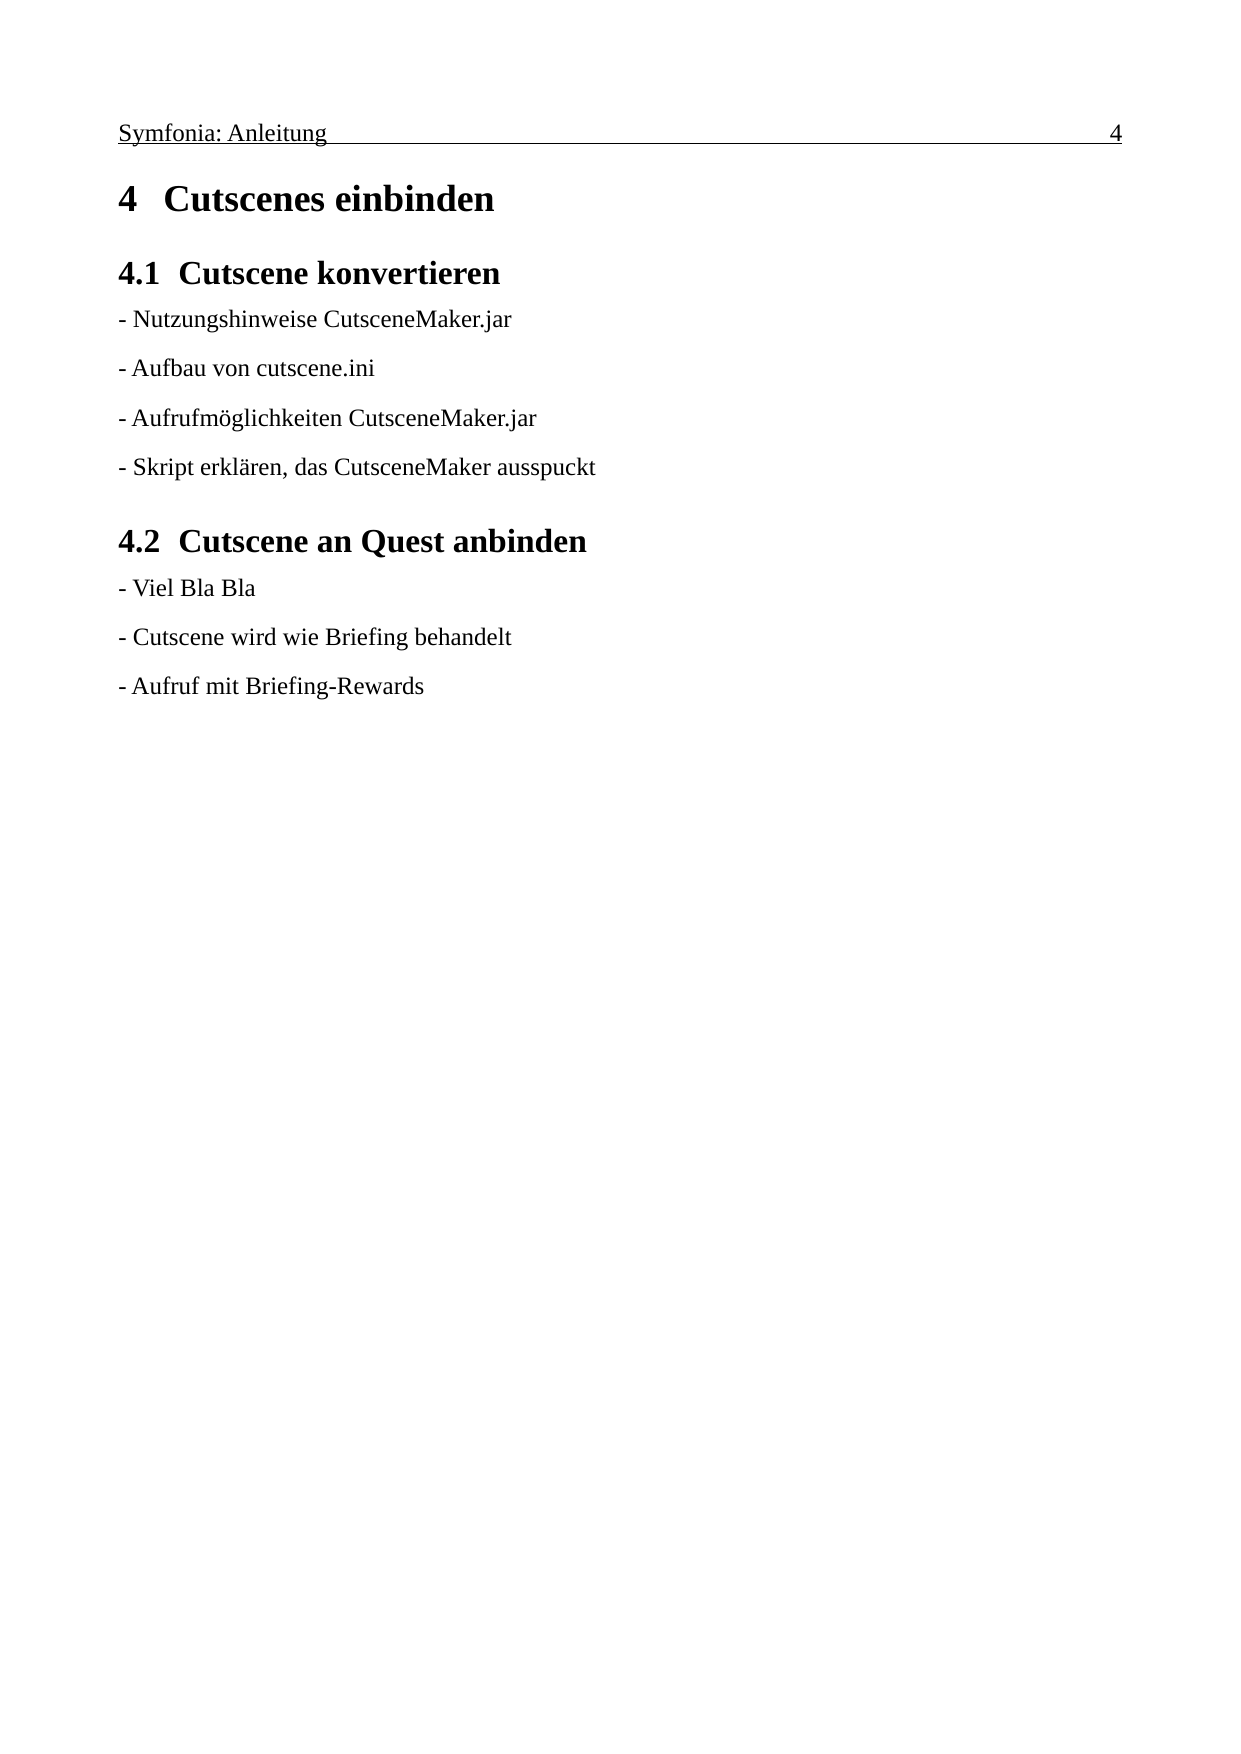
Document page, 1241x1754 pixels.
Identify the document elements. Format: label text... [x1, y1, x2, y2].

subtitle Cutscenes einbinden [118, 176, 1122, 220]
text - Viel Bla Bla [118, 573, 1122, 601]
subtitle Cutscene konvertieren [118, 253, 1122, 292]
text - Nutzungshinweise CutsceneMaker.jar [118, 304, 1122, 333]
text - Aufruf mit Briefing-Rewards [118, 671, 1122, 699]
text - Aufrufmöglichkeiten CutsceneMaker.jar [118, 403, 1122, 431]
text - Aufbau von cutscene.ini [118, 353, 1122, 382]
subtitle Cutscene an Quest anbinden [118, 522, 1122, 560]
text - Skript erklären, das CutsceneMaker ausspuckt [118, 452, 1122, 480]
text - Cutscene wird wie Briefing behandelt [118, 622, 1122, 651]
